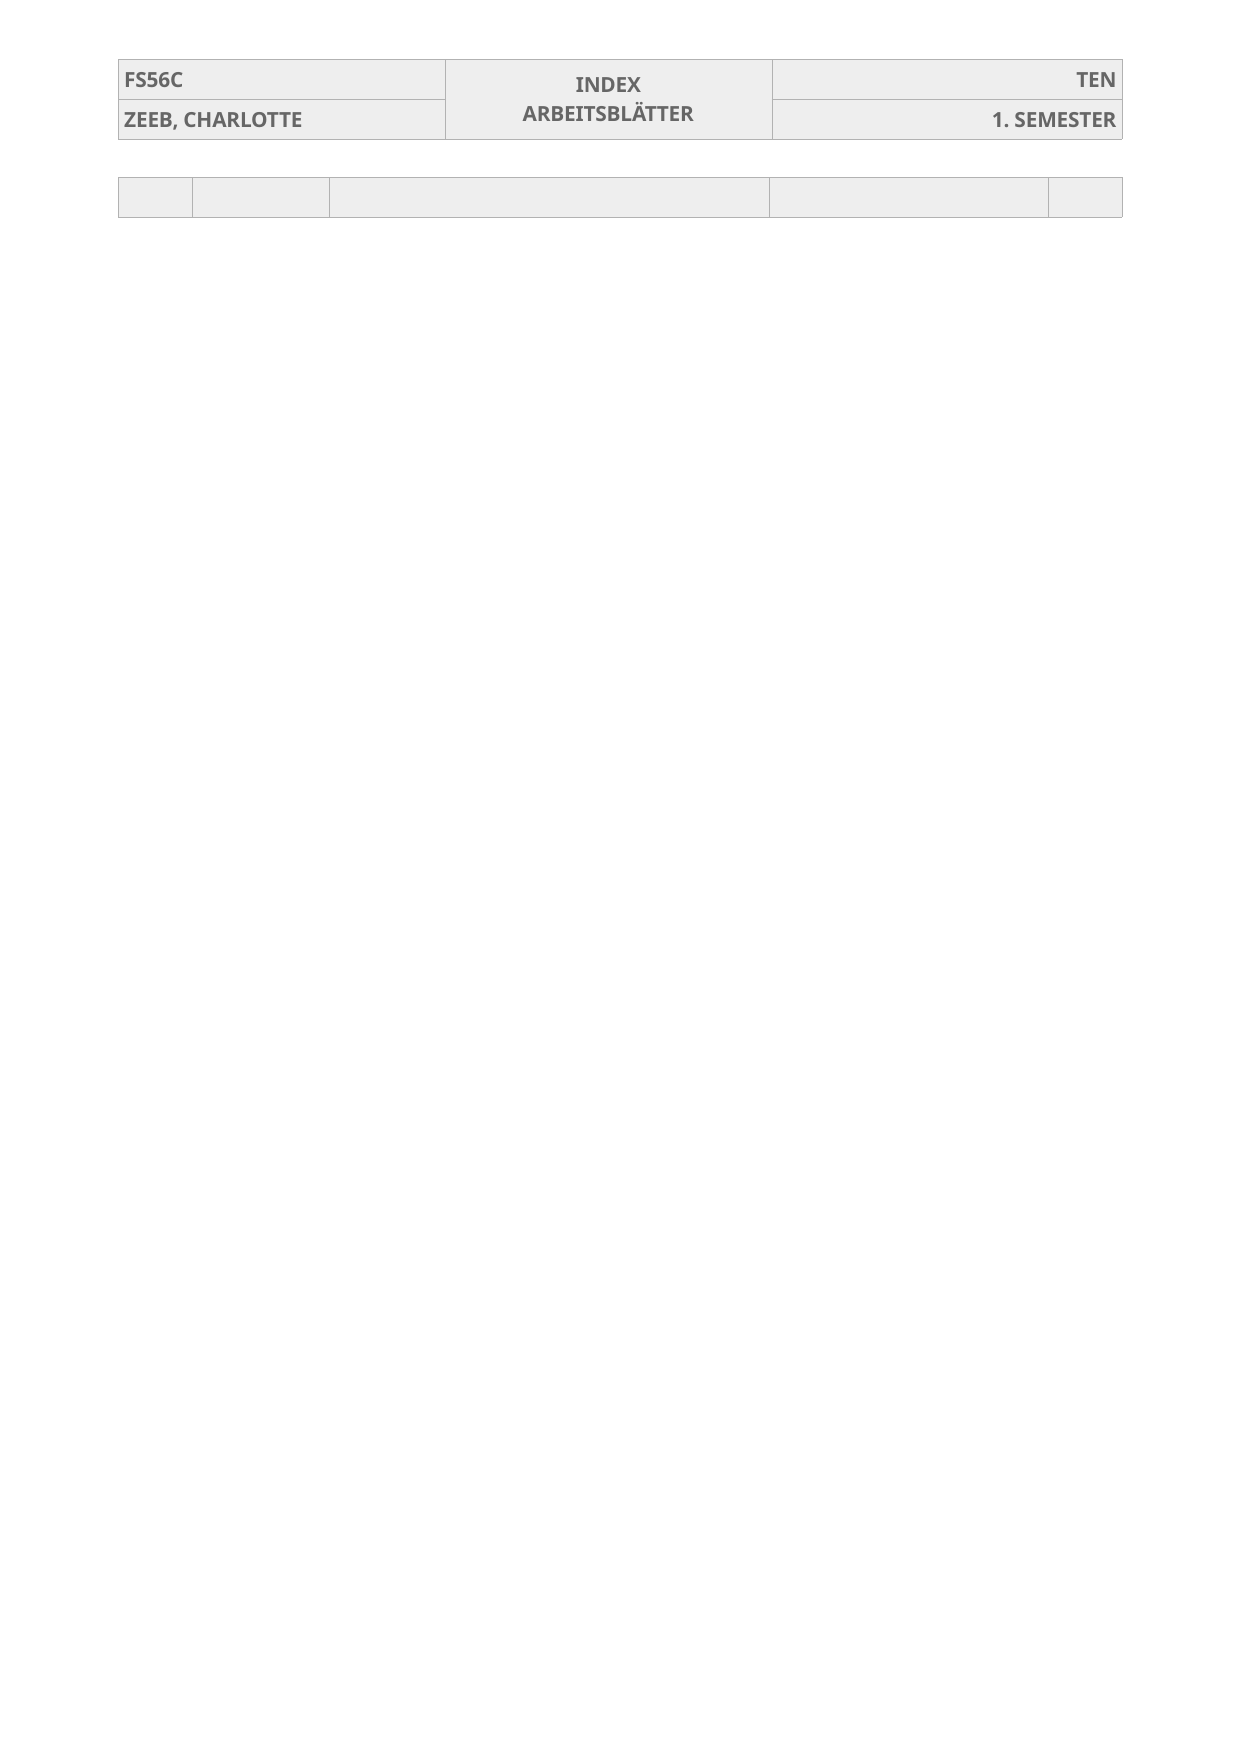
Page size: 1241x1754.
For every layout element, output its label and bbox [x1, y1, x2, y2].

table_cell [193, 178, 329, 217]
table_cell [330, 178, 769, 217]
table_cell [1049, 178, 1122, 217]
table_cell [770, 178, 1048, 217]
table_cell [119, 178, 192, 217]
